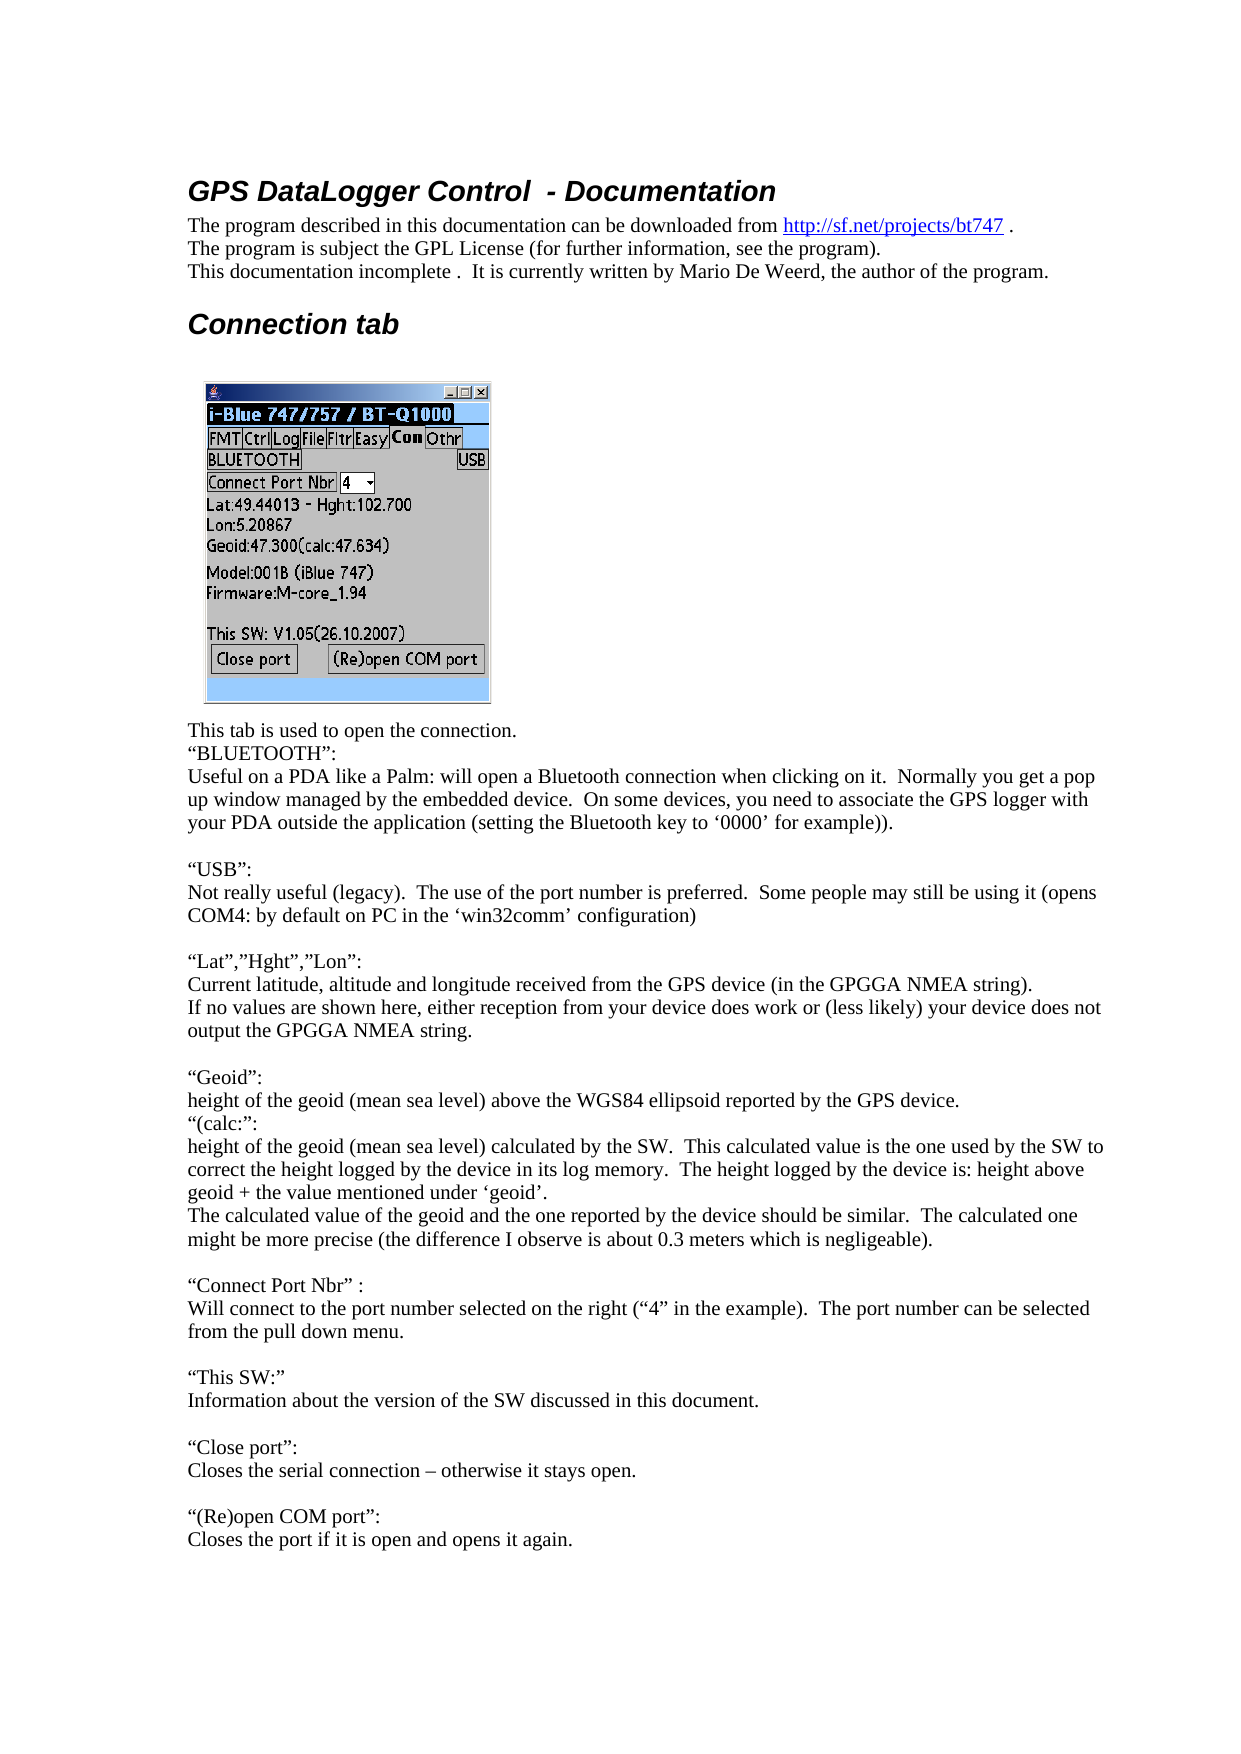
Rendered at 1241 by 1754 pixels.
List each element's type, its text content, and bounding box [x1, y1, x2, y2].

text If no values are shown here, either reception from your device does work or (less likely) your device does not output the GPGGA NMEA string. [187, 996, 1109, 1042]
picture [203, 381, 492, 704]
text Will connect to the port number selected on the right (“4” in the example). The port number can be selected from the pull down menu. [187, 1297, 1109, 1343]
text height of the geoid (mean sea level) calculated by the SW. This calculated value is the one used by the SW to correct the height logged by the device in its log memory. The height logged by the device is: height above geoid + the value mentioned under ‘geoid’. [187, 1135, 1109, 1204]
text “Geoid”: [187, 1066, 1109, 1089]
text height of the geoid (mean sea level) above the WGS84 ellipsoid reported by the GPS device. [187, 1089, 1109, 1112]
text “Connect Port Nbr” : [187, 1274, 1109, 1297]
text “(calc:”: [187, 1112, 1109, 1135]
subtitle GPS DataLogger Control - Documentation [187, 175, 1109, 208]
text Useful on a PDA like a Palm: will open a Bluetooth connection when clicking on it. Normally you get a pop up window managed by the embedded device. On some devices, you need to associate the GPS logger with your PDA outside the application (setting the Bluetooth key to ‘0000’ for example)). [187, 765, 1109, 834]
text This tab is used to open the connection. [187, 719, 1109, 742]
text “USB”: [187, 857, 1109, 881]
text “Close port”: [187, 1436, 1109, 1459]
text Closes the port if it is open and opens it again. [187, 1528, 1109, 1551]
text “BLUETOOTH”: [187, 742, 1109, 765]
text Closes the serial connection – otherwise it stays open. [187, 1459, 1109, 1482]
text “(Re)open COM port”: [187, 1505, 1109, 1528]
text Not really useful (legacy). The use of the port number is preferred. Some people may still be using it (opens COM4: by default on PC in the ‘win32comm’ configuration) [187, 881, 1109, 927]
text “This SW:” [187, 1366, 1109, 1389]
subtitle Connection tab [187, 308, 1109, 341]
text The calculated value of the geoid and the one reported by the device should be similar. The calculated one might be more precise (the difference I observe is about 0.3 meters which is negligeable). [187, 1204, 1109, 1251]
text “Lat”,”Hght”,”Lon”: [187, 950, 1109, 973]
text The program is subject the GPL License (for further information, see the program). [187, 237, 1109, 260]
text This documentation incomplete . It is currently written by Mario De Weerd, the author of the program. [187, 260, 1109, 283]
text Current latitude, altitude and longitude received from the GPS device (in the GPGGA NMEA string). [187, 973, 1109, 996]
text The program described in this documentation can be downloaded from http://sf.net/projects/bt747 . [187, 214, 1109, 237]
text Information about the version of the SW discussed in this document. [187, 1389, 1109, 1412]
